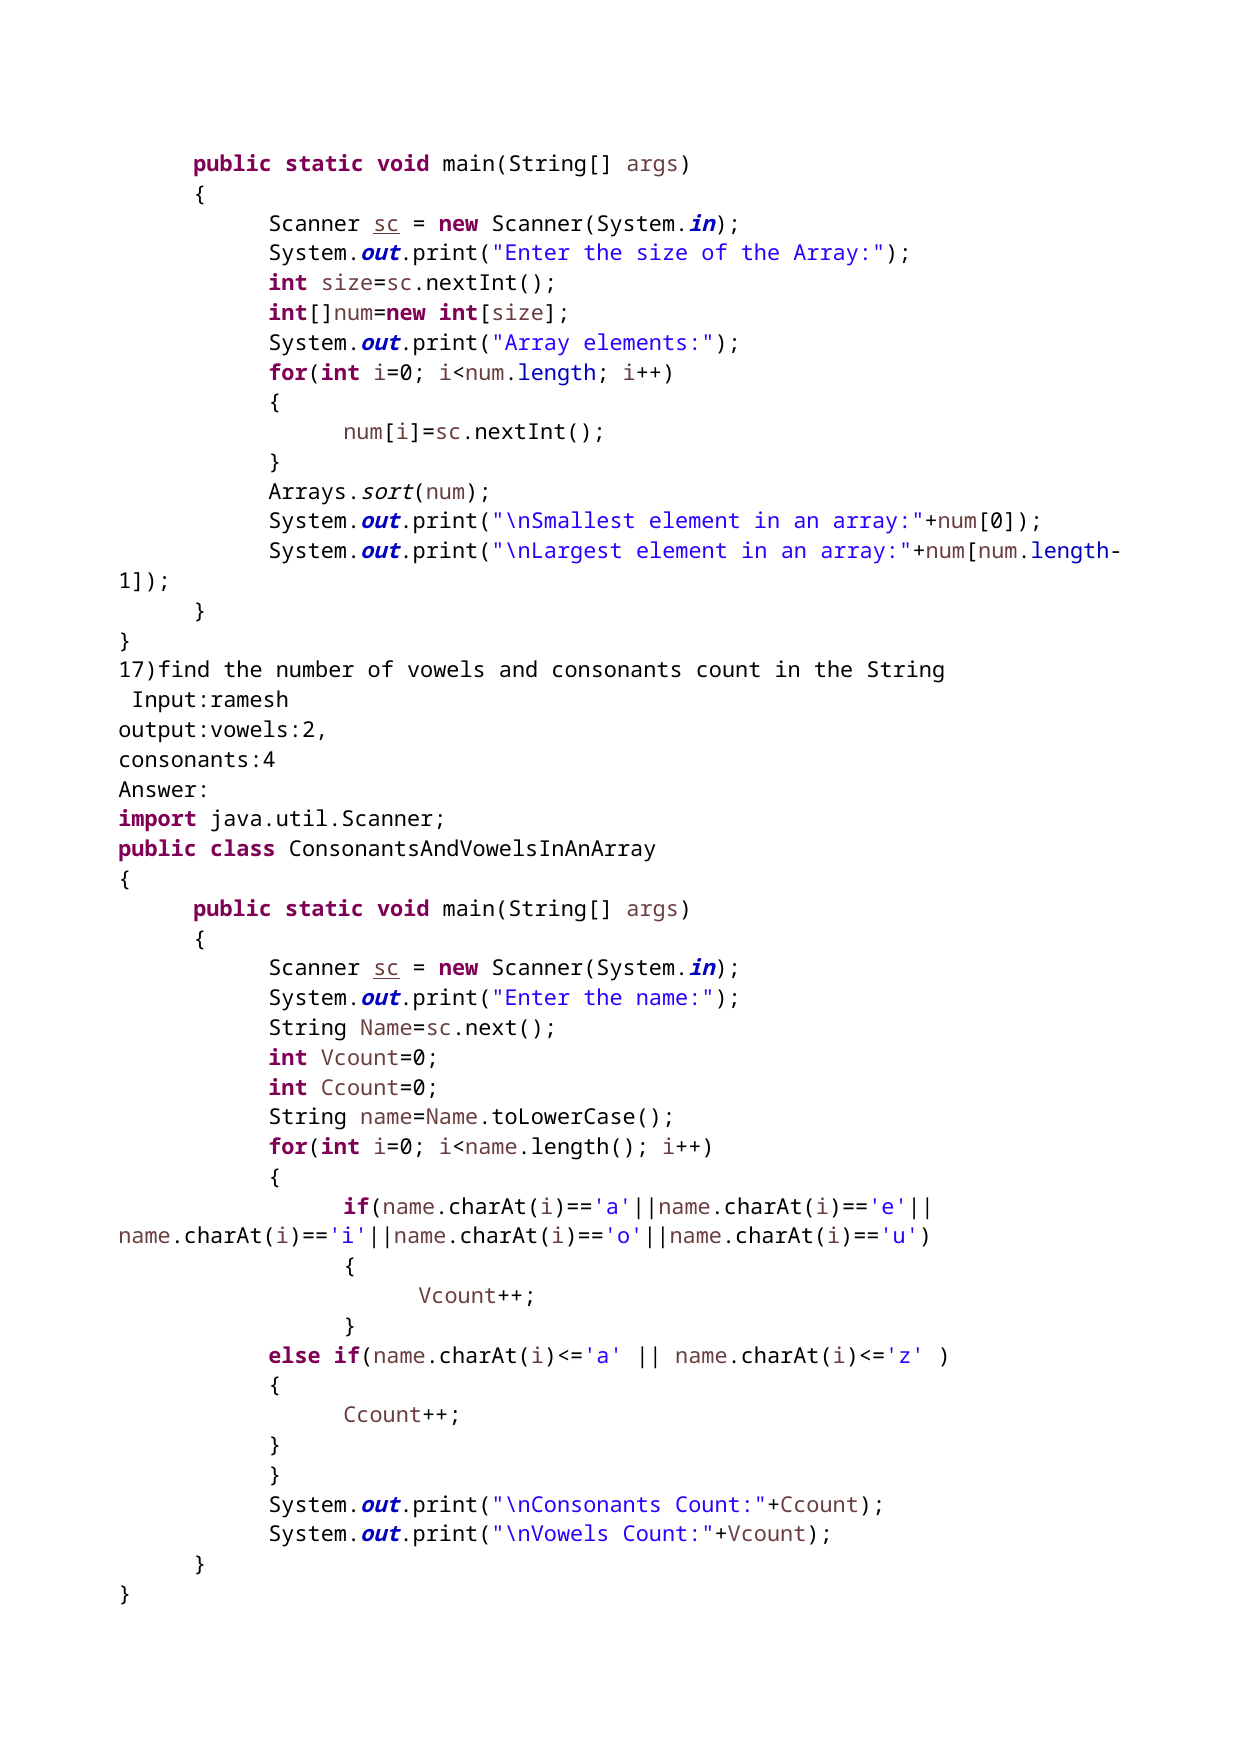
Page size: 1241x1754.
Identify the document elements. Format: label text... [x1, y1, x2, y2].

text public static void main(String[] args) [118, 893, 1122, 922]
text Ccount++; [118, 1399, 1122, 1429]
text } [118, 1548, 1122, 1578]
text { [118, 1369, 1122, 1399]
text { [118, 178, 1122, 207]
text Scanner sc = new Scanner(System.in); [118, 207, 1122, 237]
text } [118, 1459, 1122, 1488]
text { [118, 1161, 1122, 1191]
text Arrays.sort(num); [118, 476, 1122, 505]
text int Vcount=0; [118, 1042, 1122, 1071]
text } [118, 1429, 1122, 1459]
text Vcount++; [118, 1280, 1122, 1310]
text if(name.charAt(i)=='a'||name.charAt(i)=='e'||name.charAt(i)=='i'||name.charAt(i)=='o'||name.charAt(i)=='u') [118, 1191, 1122, 1250]
text consonants:4 [118, 744, 1122, 773]
text public class ConsonantsAndVowelsInAnArray [118, 833, 1122, 863]
text for(int i=0; i<name.length(); i++) [118, 1131, 1122, 1161]
text int Ccount=0; [118, 1071, 1122, 1101]
text } [118, 624, 1122, 654]
text for(int i=0; i<num.length; i++) [118, 356, 1122, 386]
text System.out.print("\nVowels Count:"+Vcount); [118, 1518, 1122, 1548]
text import java.util.Scanner; [118, 803, 1122, 833]
text System.out.print("Enter the name:"); [118, 982, 1122, 1012]
text Scanner sc = new Scanner(System.in); [118, 952, 1122, 982]
text 17)find the number of vowels and consonants count in the String [118, 654, 1122, 684]
text { [118, 863, 1122, 893]
text System.out.print("Enter the size of the Array:"); [118, 237, 1122, 267]
text else if(name.charAt(i)<='a' || name.charAt(i)<='z' ) [118, 1339, 1122, 1369]
text Answer: [118, 773, 1122, 803]
text { [118, 386, 1122, 416]
text { [118, 1250, 1122, 1280]
text } [118, 1310, 1122, 1339]
text System.out.print("\nSmallest element in an array:"+num[0]); [118, 505, 1122, 535]
text } [118, 446, 1122, 476]
text } [118, 1578, 1122, 1608]
text Input:ramesh [118, 684, 1122, 714]
text output:vowels:2, [118, 714, 1122, 744]
text String name=Name.toLowerCase(); [118, 1101, 1122, 1131]
text String Name=sc.next(); [118, 1012, 1122, 1042]
text System.out.print("\nConsonants Count:"+Ccount); [118, 1488, 1122, 1518]
text System.out.print("\nLargest element in an array:"+num[num.length-1]); [118, 535, 1122, 595]
text System.out.print("Array elements:"); [118, 327, 1122, 356]
text int size=sc.nextInt(); [118, 267, 1122, 297]
text num[i]=sc.nextInt(); [118, 416, 1122, 446]
text int[]num=new int[size]; [118, 297, 1122, 327]
text public static void main(String[] args) [118, 148, 1122, 178]
text } [118, 595, 1122, 624]
text { [118, 922, 1122, 952]
